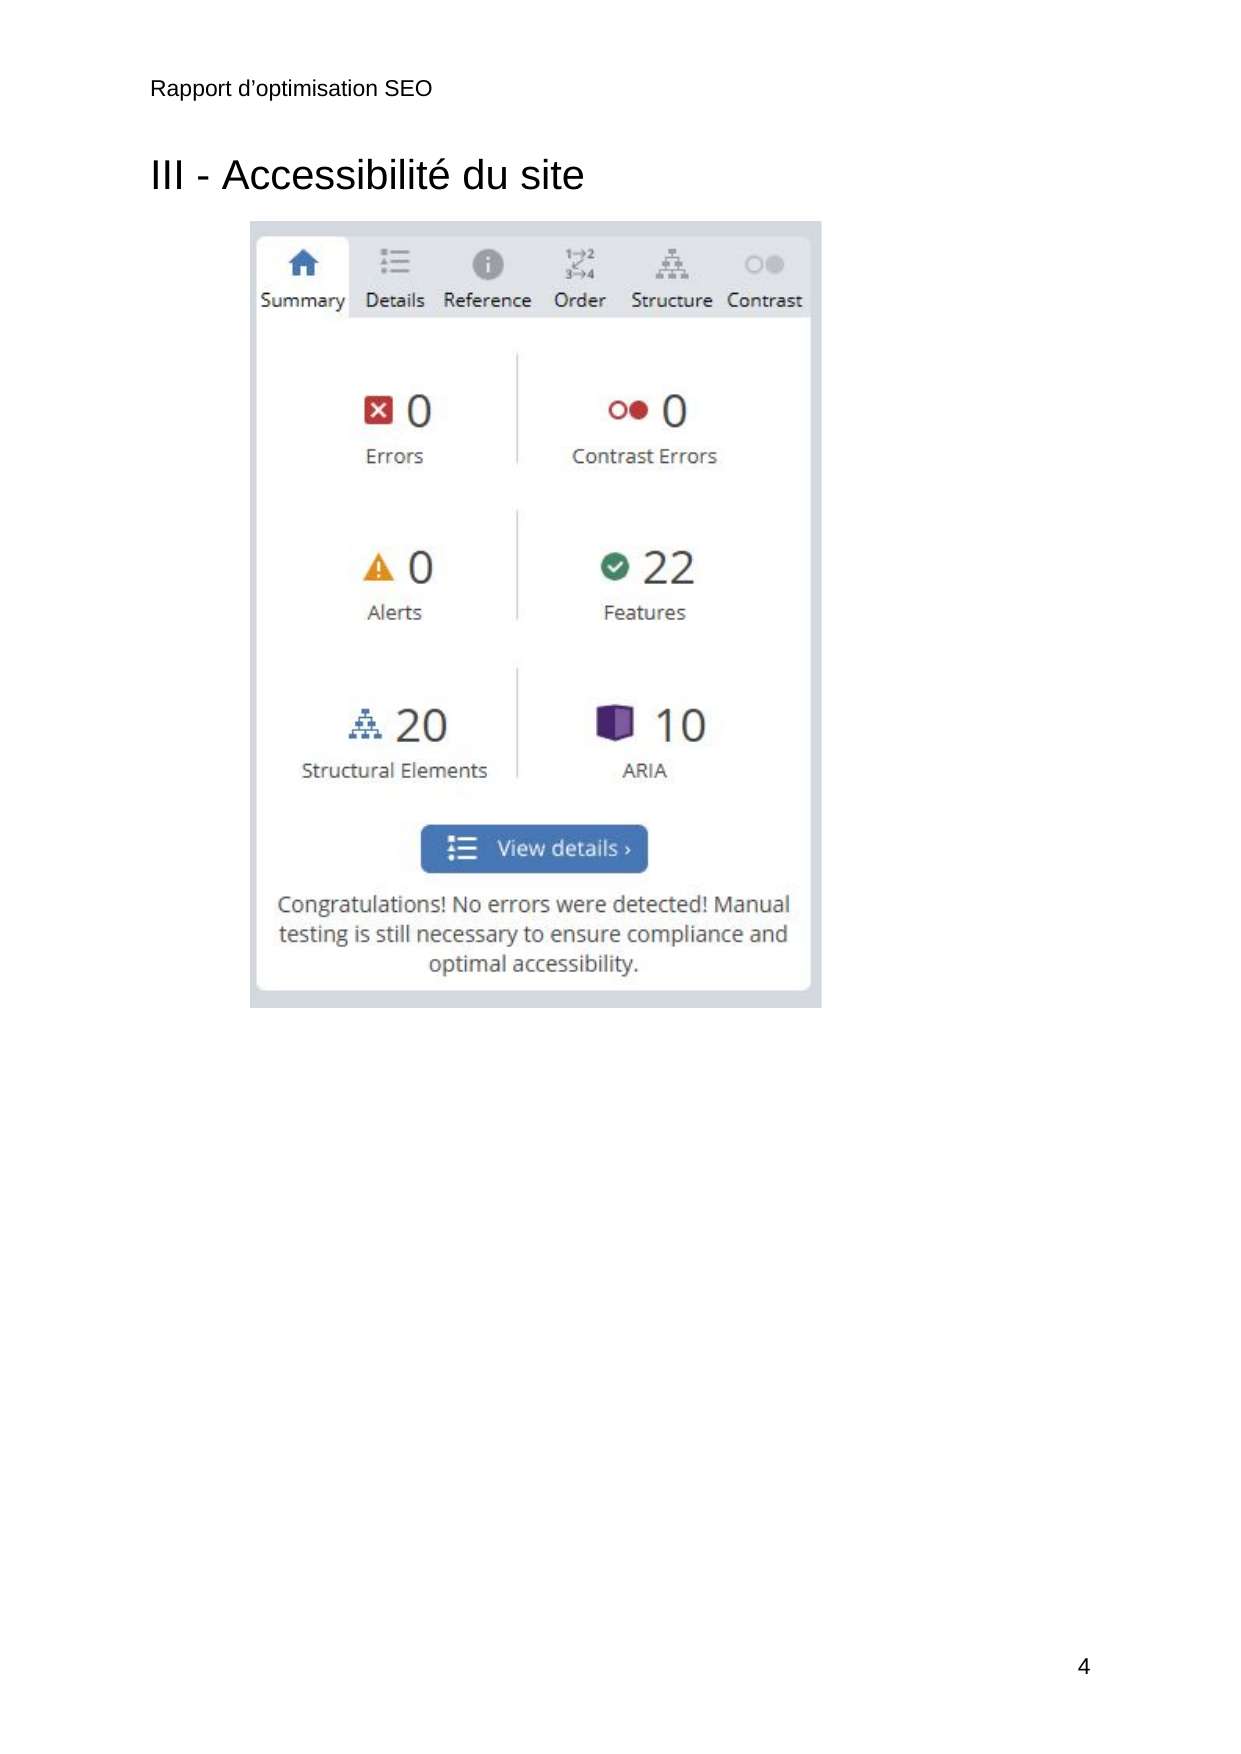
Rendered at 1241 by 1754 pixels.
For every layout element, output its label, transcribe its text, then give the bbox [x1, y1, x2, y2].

picture [249, 221, 822, 1008]
subtitle III - Accessibilité du site [150, 150, 1090, 198]
